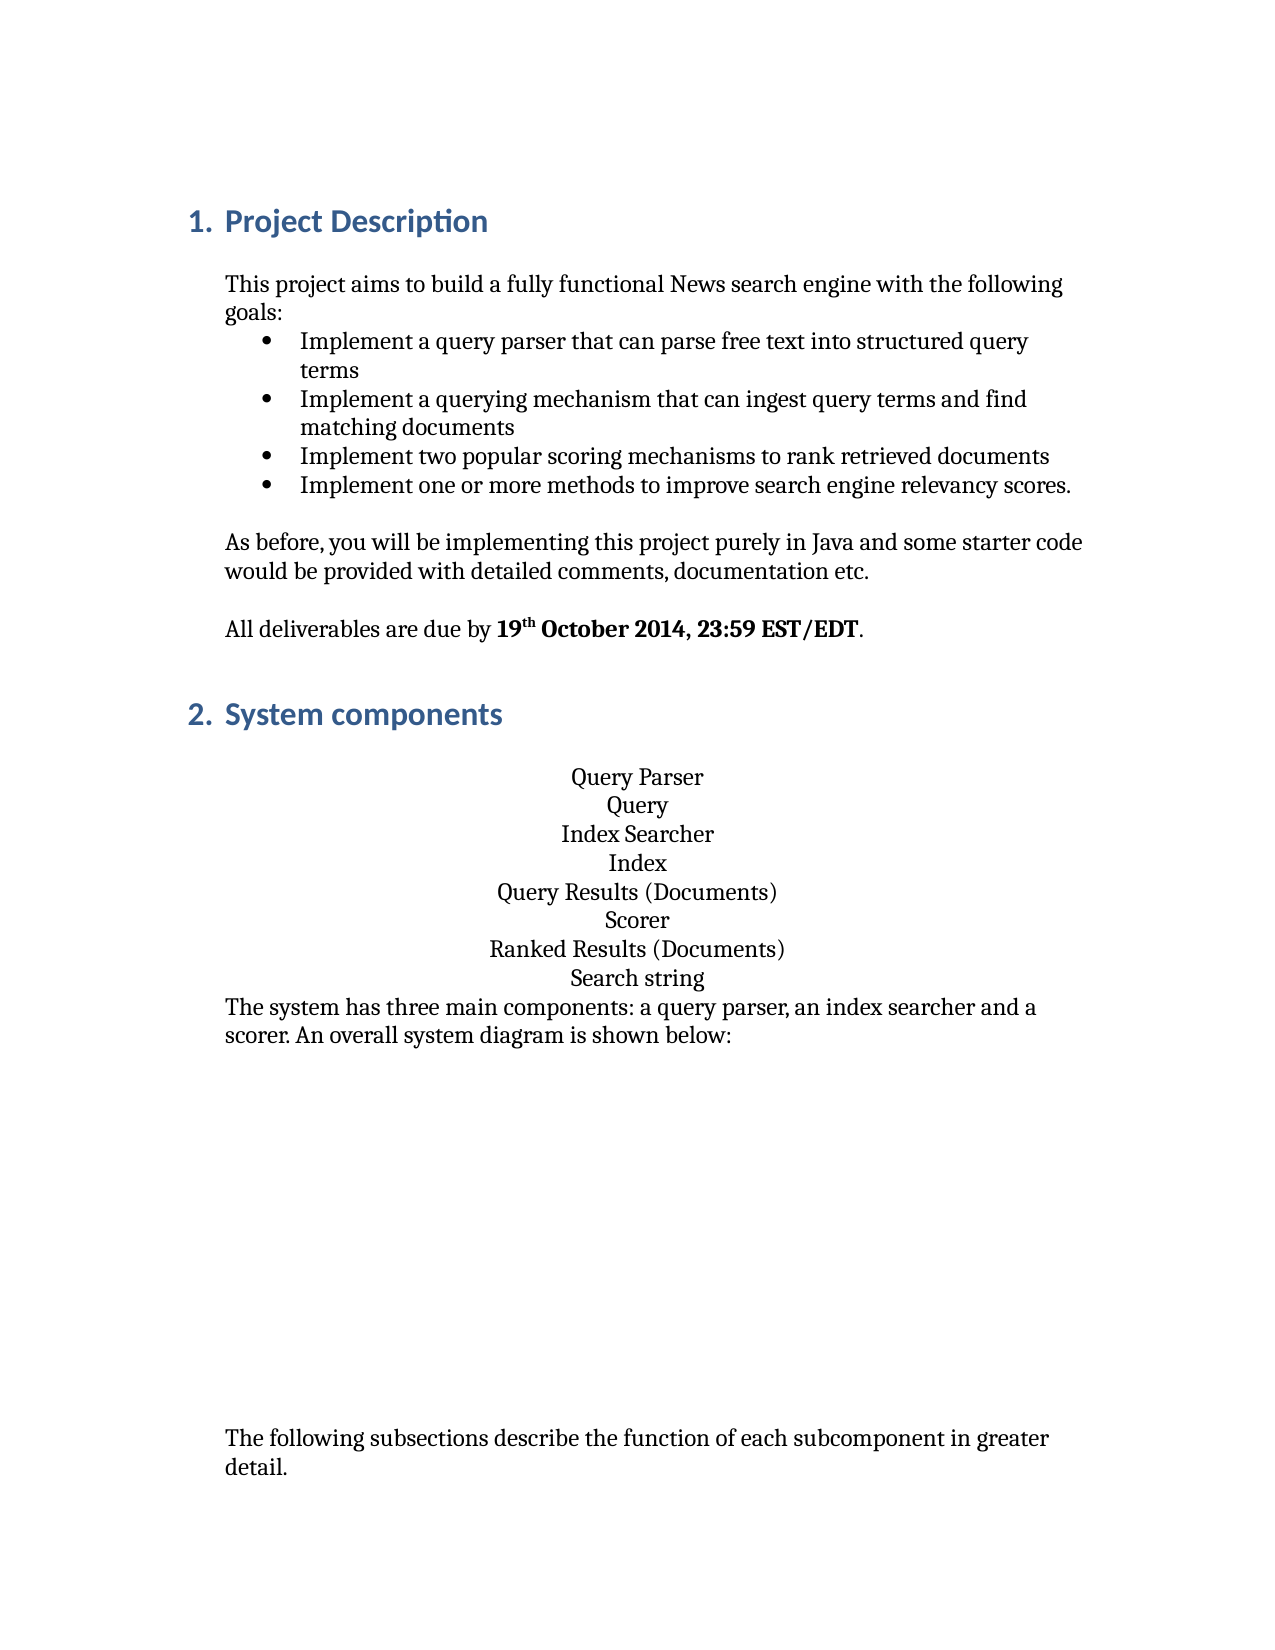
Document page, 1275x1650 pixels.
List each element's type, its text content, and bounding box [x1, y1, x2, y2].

list Implement one or more methods to improve search engine relevancy scores. [262, 471, 1087, 499]
text Query Results (Documents) [187, 878, 1087, 906]
text Query Parser [187, 763, 1087, 791]
text Index [187, 849, 1087, 878]
text This project aims to build a fully functional News search engine with the following goals: [225, 269, 1087, 327]
text Scorer [187, 906, 1087, 935]
subtitle Project Description [187, 200, 1087, 241]
text Query [187, 791, 1087, 820]
list Implement a query parser that can parse free text into structured query terms [262, 327, 1087, 384]
text Search string [187, 964, 1087, 993]
subtitle System components [187, 693, 1087, 734]
text The system has three main components: a query parser, an index searcher and a scorer. An overall system diagram is shown below: [225, 993, 1087, 1050]
text All deliverables are due by 19th October 2014, 23:59 EST/EDT. [225, 614, 1087, 643]
text Ranked Results (Documents) [187, 935, 1087, 964]
list Implement two popular scoring mechanisms to rank retrieved documents [262, 442, 1087, 471]
text As before, you will be implementing this project purely in Java and some starter code would be provided with detailed comments, documentation etc. [225, 528, 1087, 586]
text The following subsections describe the function of each subcomponent in greater detail. [225, 1424, 1087, 1481]
list Implement a querying mechanism that can ingest query terms and find matching documents [262, 384, 1087, 442]
text Index Searcher [187, 820, 1087, 849]
